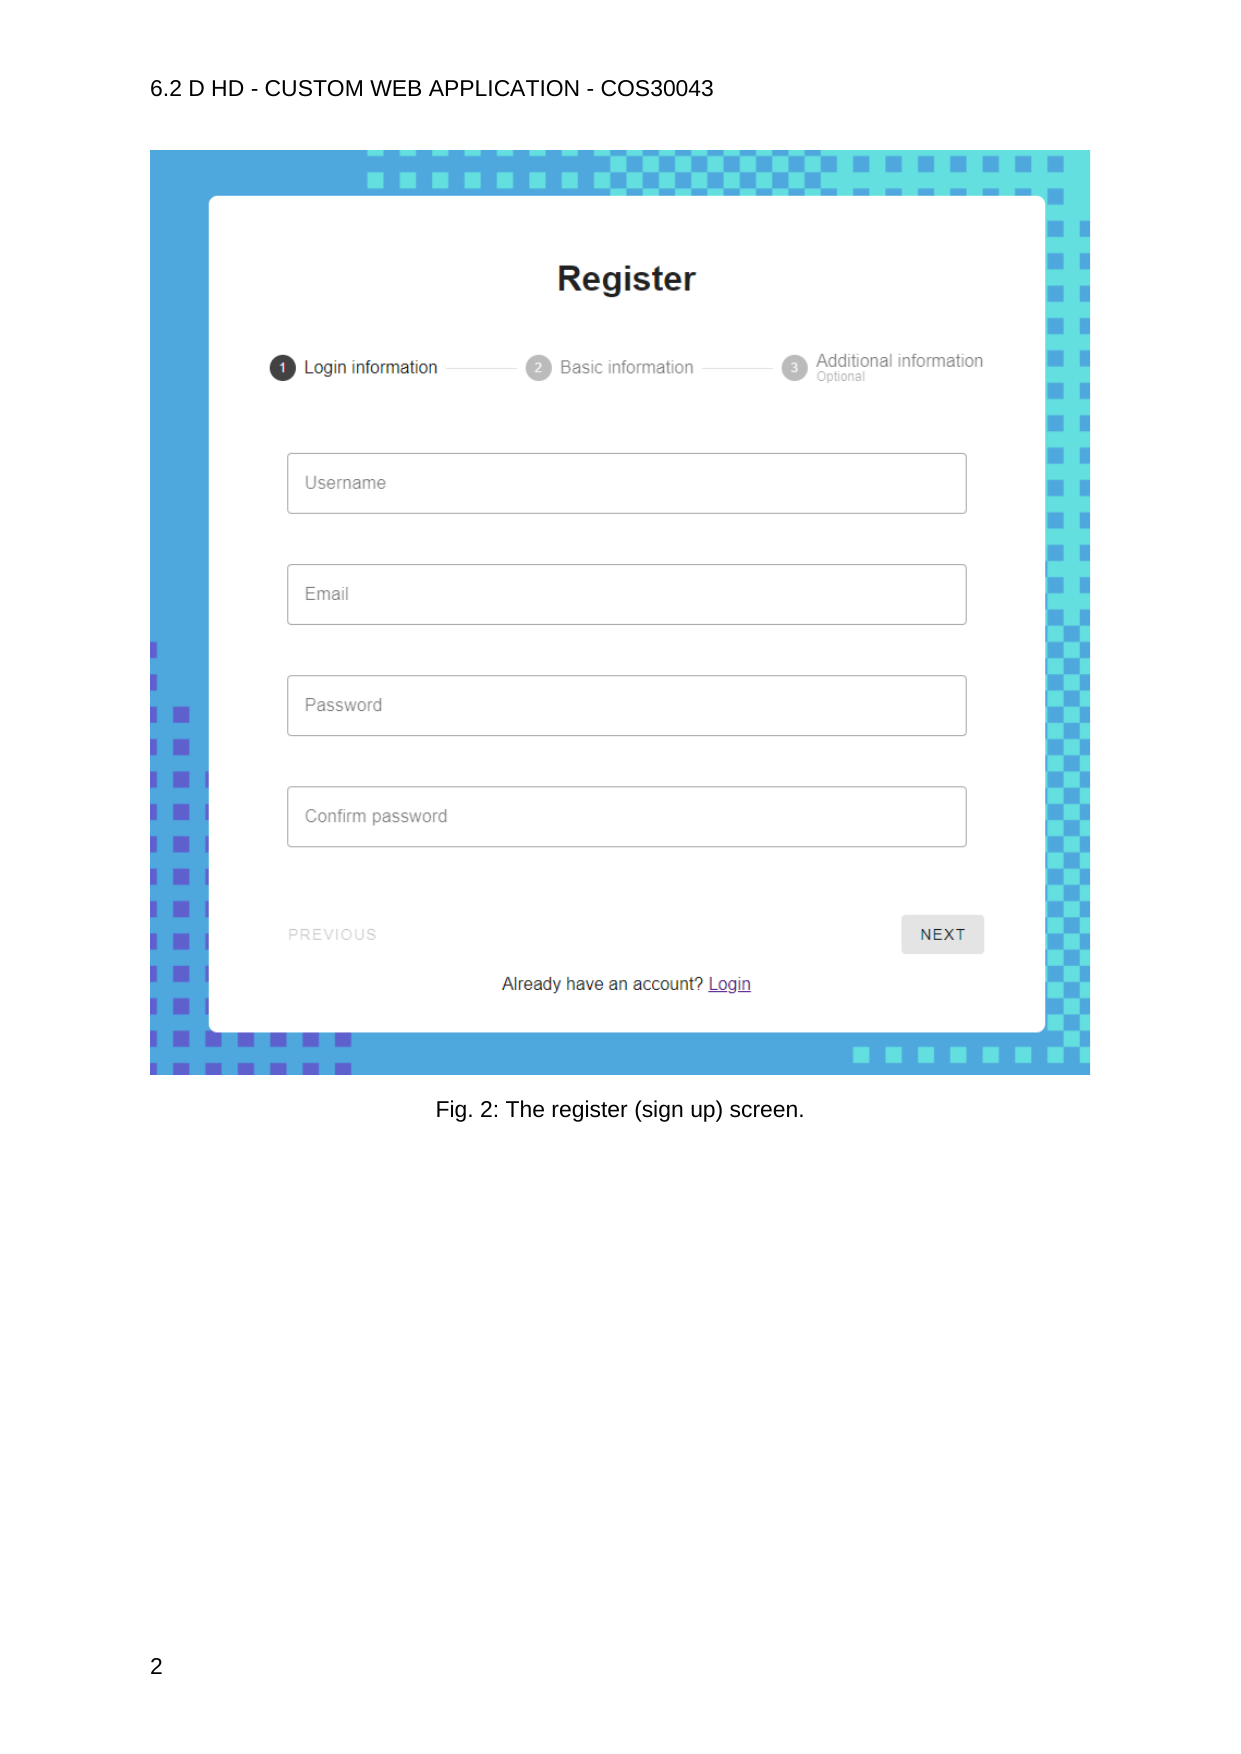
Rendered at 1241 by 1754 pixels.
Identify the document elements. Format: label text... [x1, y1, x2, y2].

picture [150, 150, 1091, 1075]
text Fig. 2: The register (sign up) screen. [150, 1096, 1090, 1122]
